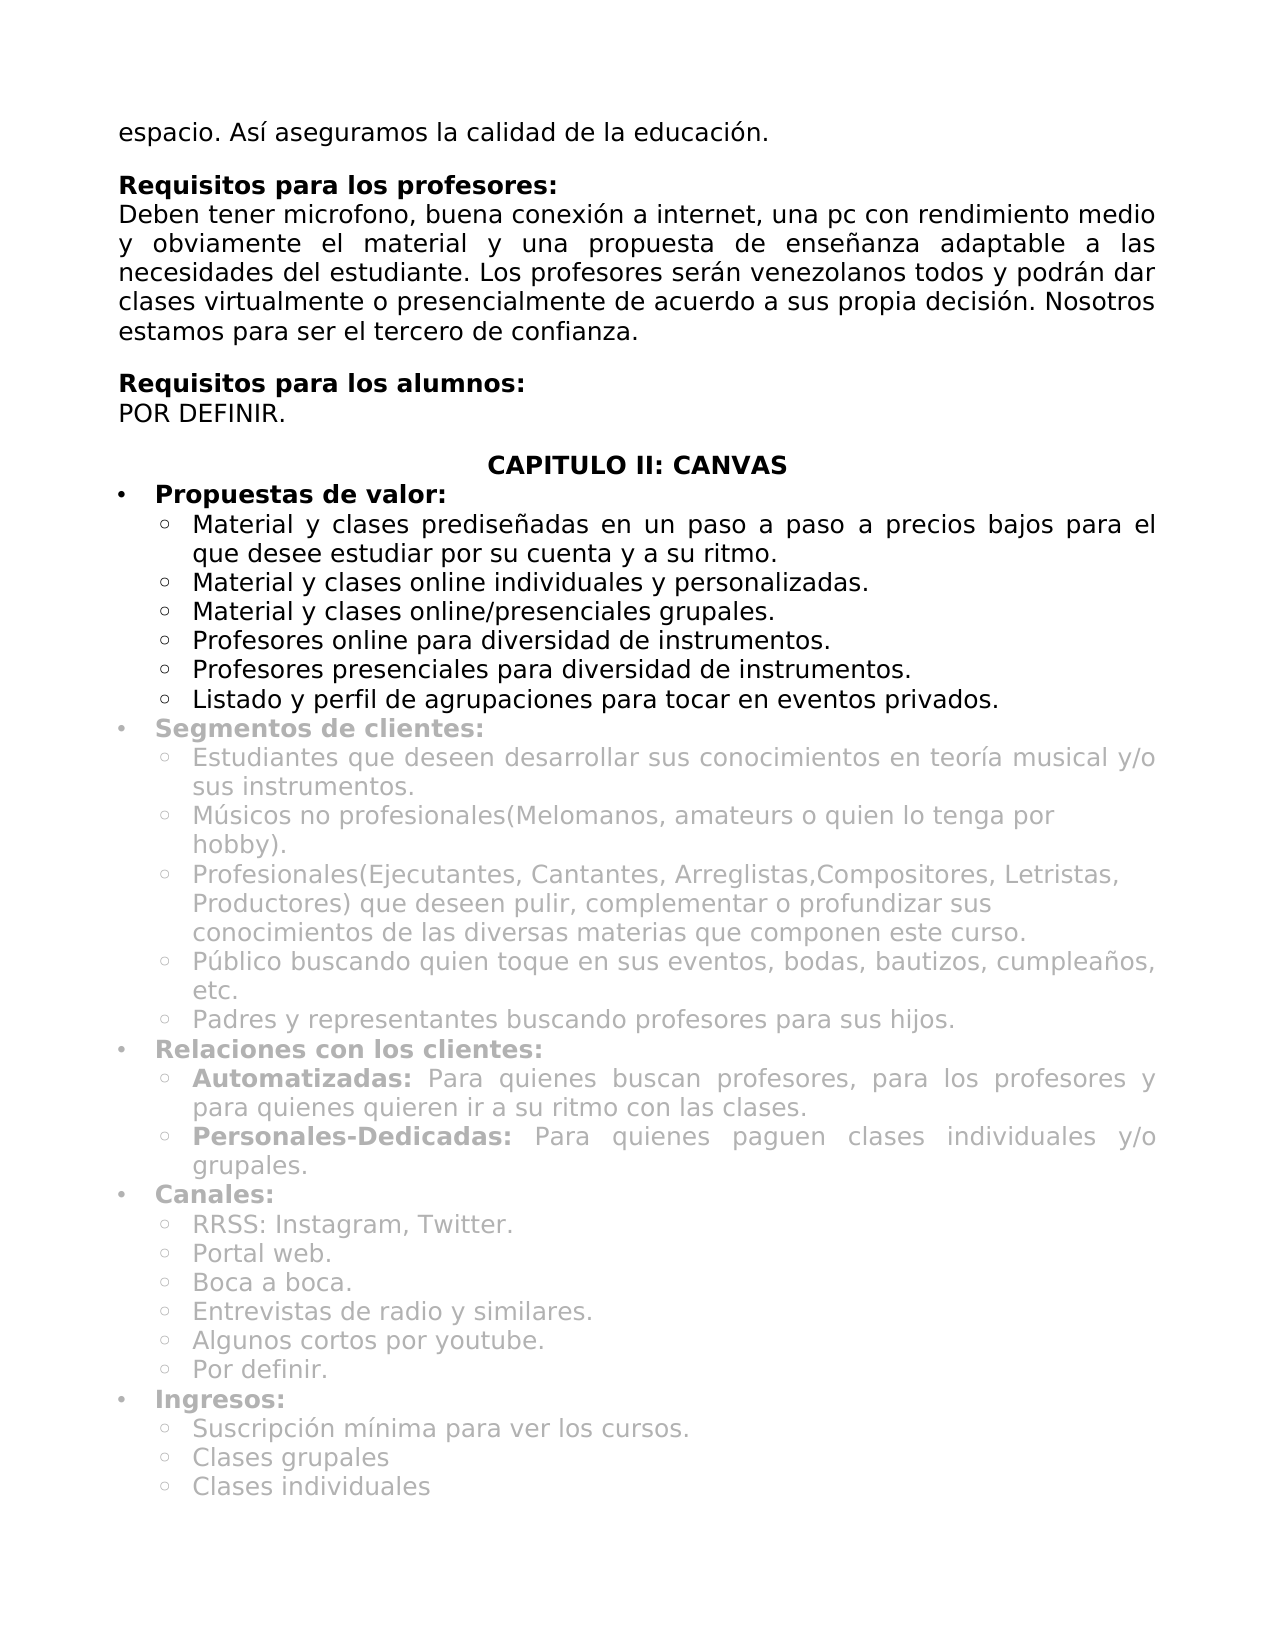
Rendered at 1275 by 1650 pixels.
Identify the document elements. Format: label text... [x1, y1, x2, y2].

list Algunos cortos por youtube. [154, 1327, 1157, 1356]
list Segmentos de clientes: [117, 714, 1157, 743]
list Suscripción mínima para ver los cursos. [154, 1414, 1157, 1443]
list Material y clases prediseñadas en un paso a paso a precios bajos para el que desee estudiar por su cuenta y a su ritmo. [154, 510, 1157, 568]
list Profesores online para diversidad de instrumentos. [154, 627, 1157, 656]
list Por definir. [154, 1356, 1157, 1385]
list Propuestas de valor: [117, 481, 1157, 510]
list Boca a boca. [154, 1268, 1157, 1297]
list Músicos no profesionales(Melomanos, amateurs o quien lo tenga por hobby). [154, 802, 1157, 860]
list Listado y perfil de agrupaciones para tocar en eventos privados. [154, 685, 1157, 714]
list Relaciones con los clientes: [117, 1035, 1157, 1064]
list Profesores presenciales para diversidad de instrumentos. [154, 656, 1157, 685]
list Estudiantes que deseen desarrollar sus conocimientos en teoría musical y/o sus instrumentos. [154, 743, 1157, 802]
list Clases individuales [154, 1472, 1157, 1502]
list Profesionales(Ejecutantes, Cantantes, Arreglistas,Compositores, Letristas, Productores) que deseen pulir, complementar o profundizar sus conocimientos de las diversas materias que componen este curso. [154, 860, 1157, 947]
text Deben tener microfono, buena conexión a internet, una pc con rendimiento medio y obviamente el material y una propuesta de enseñanza adaptable a las necesidades del estudiante. Los profesores serán venezolanos todos y podrán dar clases virtualmente o presencialmente de acuerdo a sus propia decisión. Nosotros estamos para ser el tercero de confianza. [118, 200, 1157, 346]
list Clases grupales [154, 1443, 1157, 1472]
list Material y clases online/presenciales grupales. [154, 597, 1157, 627]
list Portal web. [154, 1239, 1157, 1268]
list Canales: [117, 1181, 1157, 1210]
text CAPITULO II: CANVAS [118, 452, 1157, 481]
text Requisitos para los profesores: [118, 171, 1157, 200]
list Entrevistas de radio y similares. [154, 1297, 1157, 1327]
list Público buscando quien toque en sus eventos, bodas, bautizos, cumpleaños, etc. [154, 947, 1157, 1006]
list Padres y representantes buscando profesores para sus hijos. [154, 1006, 1157, 1035]
list Automatizadas: Para quienes buscan profesores, para los profesores y para quienes quieren ir a su ritmo con las clases. [154, 1064, 1157, 1122]
text POR DEFINIR. [118, 399, 1157, 428]
list Personales-Dedicadas: Para quienes paguen clases individuales y/o grupales. [154, 1122, 1157, 1181]
list Material y clases online individuales y personalizadas. [154, 568, 1157, 597]
list Ingresos: [117, 1385, 1157, 1414]
text Requisitos para los alumnos: [118, 369, 1157, 399]
list RRSS: Instagram, Twitter. [154, 1210, 1157, 1239]
text espacio. Así aseguramos la calidad de la educación. [118, 118, 1157, 147]
